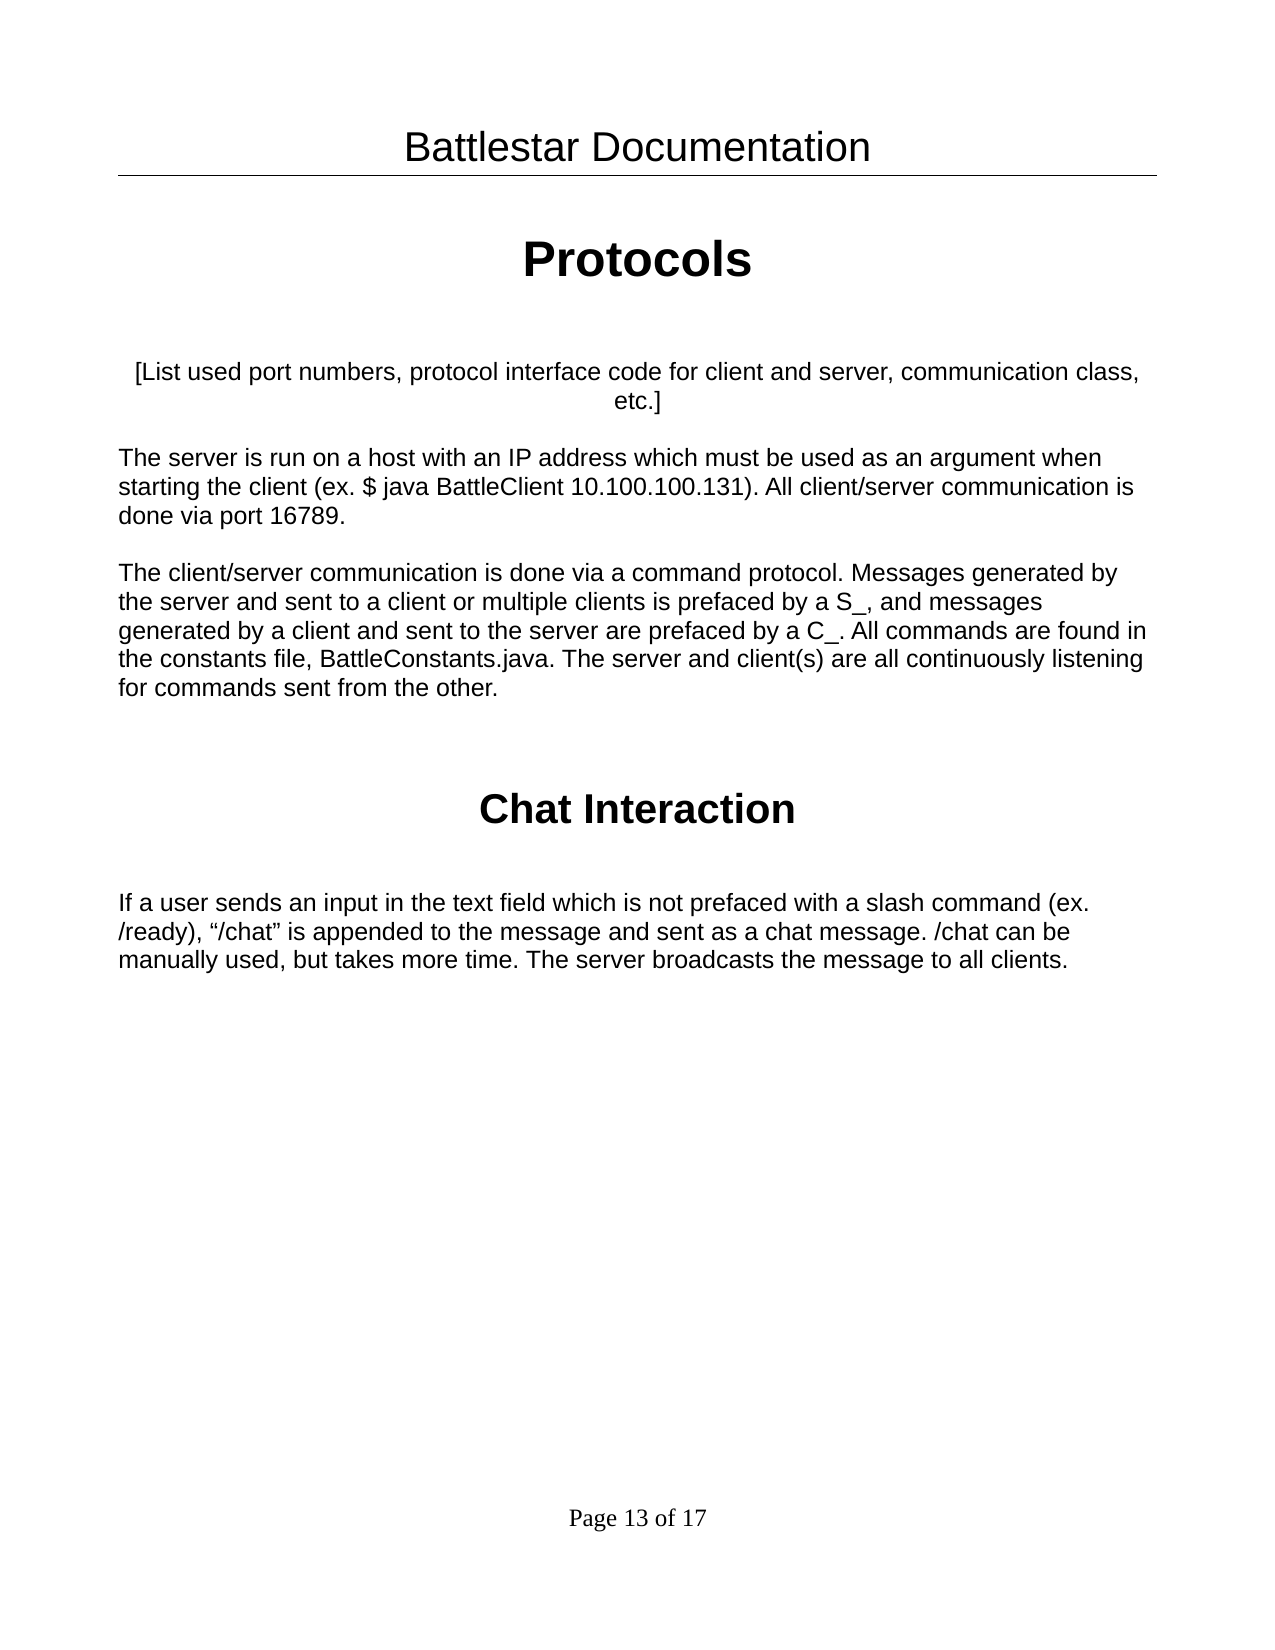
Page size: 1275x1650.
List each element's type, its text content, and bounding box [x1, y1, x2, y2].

text If a user sends an input in the text field which is not prefaced with a slash command (ex. /ready), “/chat” is appended to the message and sent as a chat message. /chat can be manually used, but takes more time. The server broadcasts the message to all clients. [118, 888, 1157, 974]
subtitle Protocols [118, 229, 1157, 287]
text [List used port numbers, protocol interface code for client and server, communication class, etc.] [118, 357, 1157, 414]
text The server is run on a host with an IP address which must be used as an argument when starting the client (ex. $ java BattleClient 10.100.100.131). All client/server communication is done via port 16789. [118, 443, 1157, 529]
text The client/server communication is done via a command protocol. Messages generated by the server and sent to a client or multiple clients is prefaced by a S_, and messages generated by a client and sent to the server are prefaced by a C_. All commands are found in the constants file, BattleConstants.java. The server and client(s) are all continuously listening for commands sent from the other. [118, 558, 1157, 702]
subtitle Chat Interaction [118, 784, 1157, 832]
